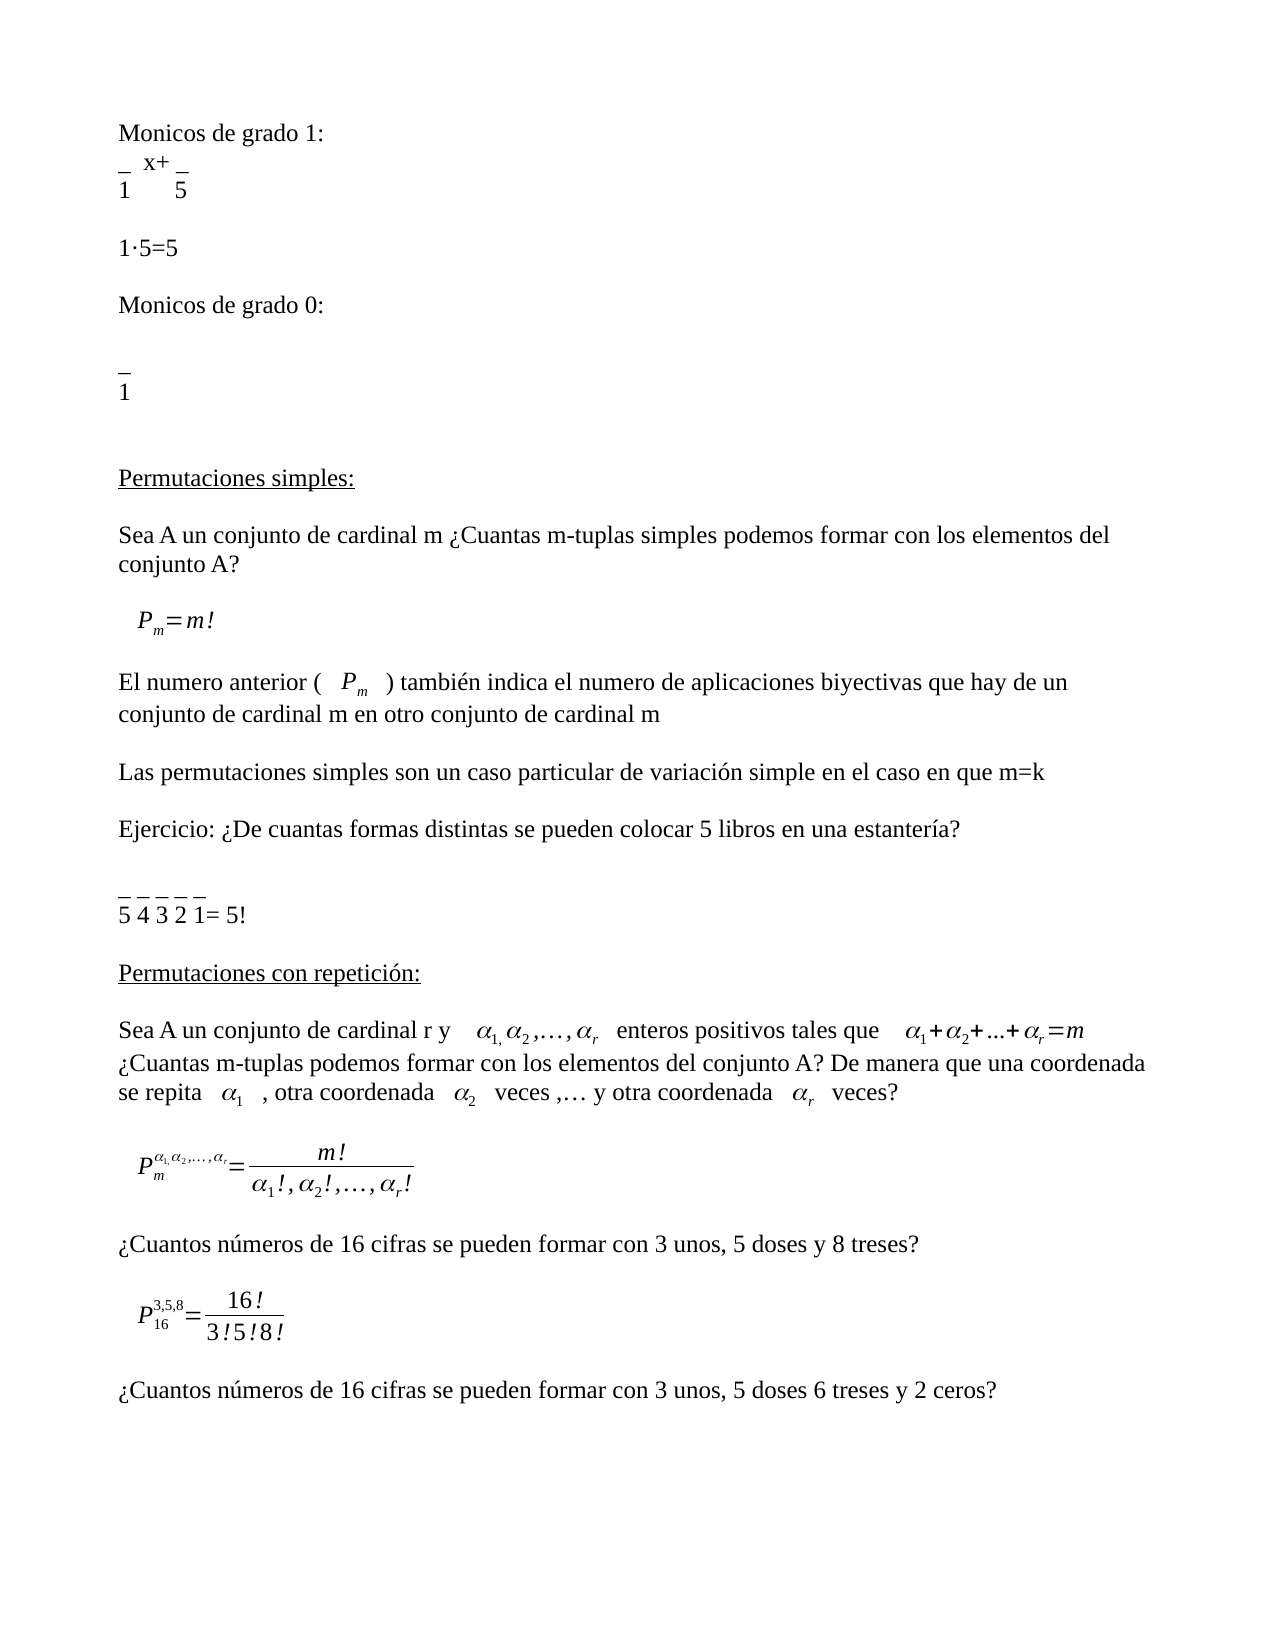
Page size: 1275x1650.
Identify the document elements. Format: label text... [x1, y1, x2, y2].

text 1·5=5 [118, 233, 1157, 262]
text Sea A un conjunto de cardinal r y enteros positivos tales que ¿Cuantas m-tuplas podemos formar con los elementos del conjunto A? De manera que una coordenada se repita, otra coordenadaveces ,… y otra coordenadaveces? [118, 1016, 1157, 1109]
text 1 [118, 377, 1157, 406]
text ¿Cuantos números de 16 cifras se pueden formar con 3 unos, 5 doses 6 treses y 2 ceros? [118, 1375, 1157, 1403]
text Monicos de grado 0: [118, 291, 1157, 319]
text Sea A un conjunto de cardinal m ¿Cuantas m-tuplas simples podemos formar con los elementos del conjunto A? [118, 521, 1157, 578]
text 5 4 3 2 1= 5! [118, 901, 1157, 929]
text El numero anterior () también indica el numero de aplicaciones biyectivas que hay de un conjunto de cardinal m en otro conjunto de cardinal m [118, 667, 1157, 728]
text Monicos de grado 1: [118, 118, 1157, 147]
text _ x+ _ [118, 147, 1157, 176]
text ¿Cuantos números de 16 cifras se pueden formar con 3 unos, 5 doses y 8 treses? [118, 1229, 1157, 1258]
text _ [118, 348, 1157, 377]
text Ejercicio: ¿De cuantas formas distintas se pueden colocar 5 libros en una estantería? [118, 814, 1157, 843]
text Permutaciones con repetición: [118, 958, 1157, 987]
text 1 5 [118, 176, 1157, 204]
text _ _ _ _ _ [118, 872, 1157, 901]
text Permutaciones simples: [118, 463, 1157, 492]
text Las permutaciones simples son un caso particular de variación simple en el caso en que m=k [118, 757, 1157, 786]
